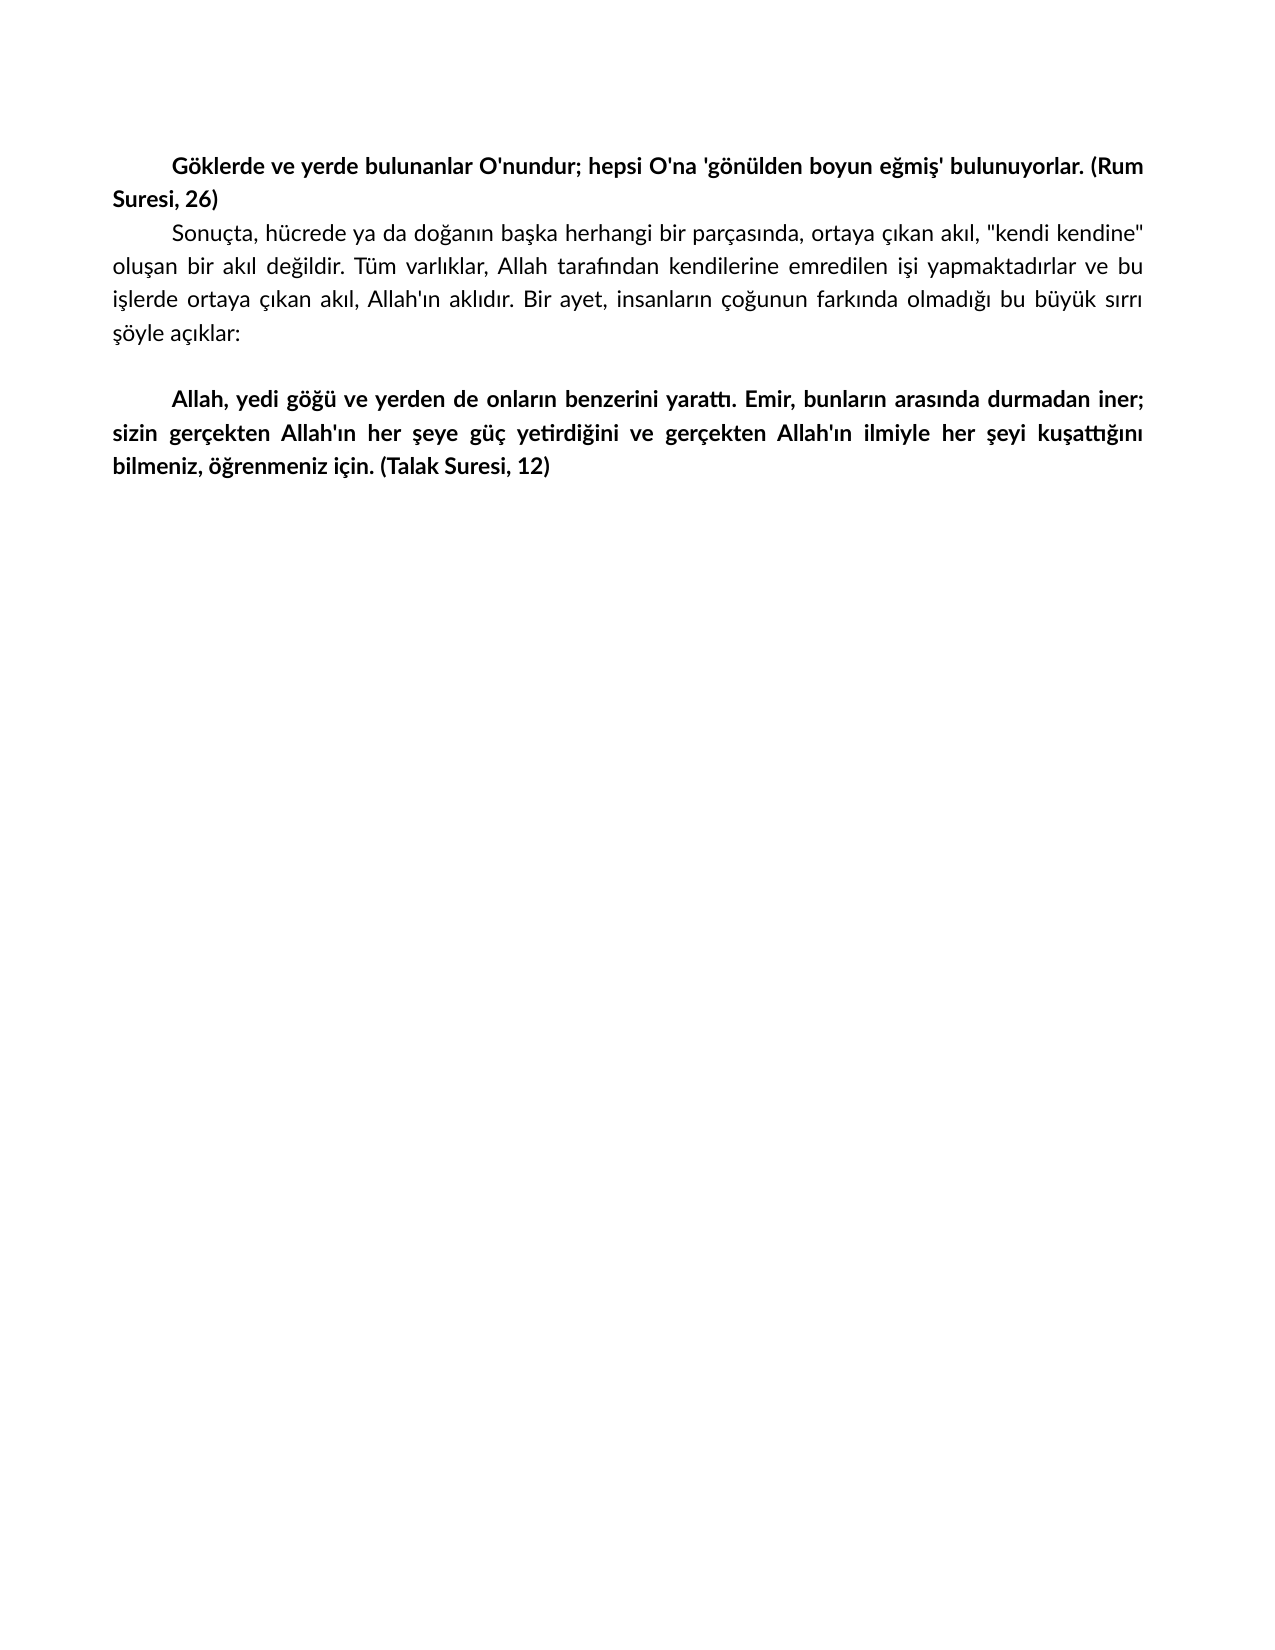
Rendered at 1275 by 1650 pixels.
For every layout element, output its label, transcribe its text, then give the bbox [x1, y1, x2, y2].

text Sonuçta, hücrede ya da doğanın başka herhangi bir parçasında, ortaya çıkan akıl, "kendi kendine" oluşan bir akıl değildir. Tüm varlıklar, Allah tarafından kendilerine emredilen işi yapmaktadırlar ve bu işlerde ortaya çıkan akıl, Allah'ın aklıdır. Bir ayet, insanların çoğunun farkında olmadığı bu büyük sırrı şöyle açıklar: [112, 214, 1145, 348]
text Allah, yedi göğü ve yerden de onların benzerini yarattı. Emir, bunların arasında durmadan iner; sizin gerçekten Allah'ın her şeye güç yetirdiğini ve gerçekten Allah'ın ilmiyle her şeyi kuşattığını bilmeniz, öğrenmeniz için. (Talak Suresi, 12) [112, 381, 1145, 481]
text Göklerde ve yerde bulunanlar O'nundur; hepsi O'na 'gönülden boyun eğmiş' bulunuyorlar. (Rum Suresi, 26) [112, 148, 1145, 214]
